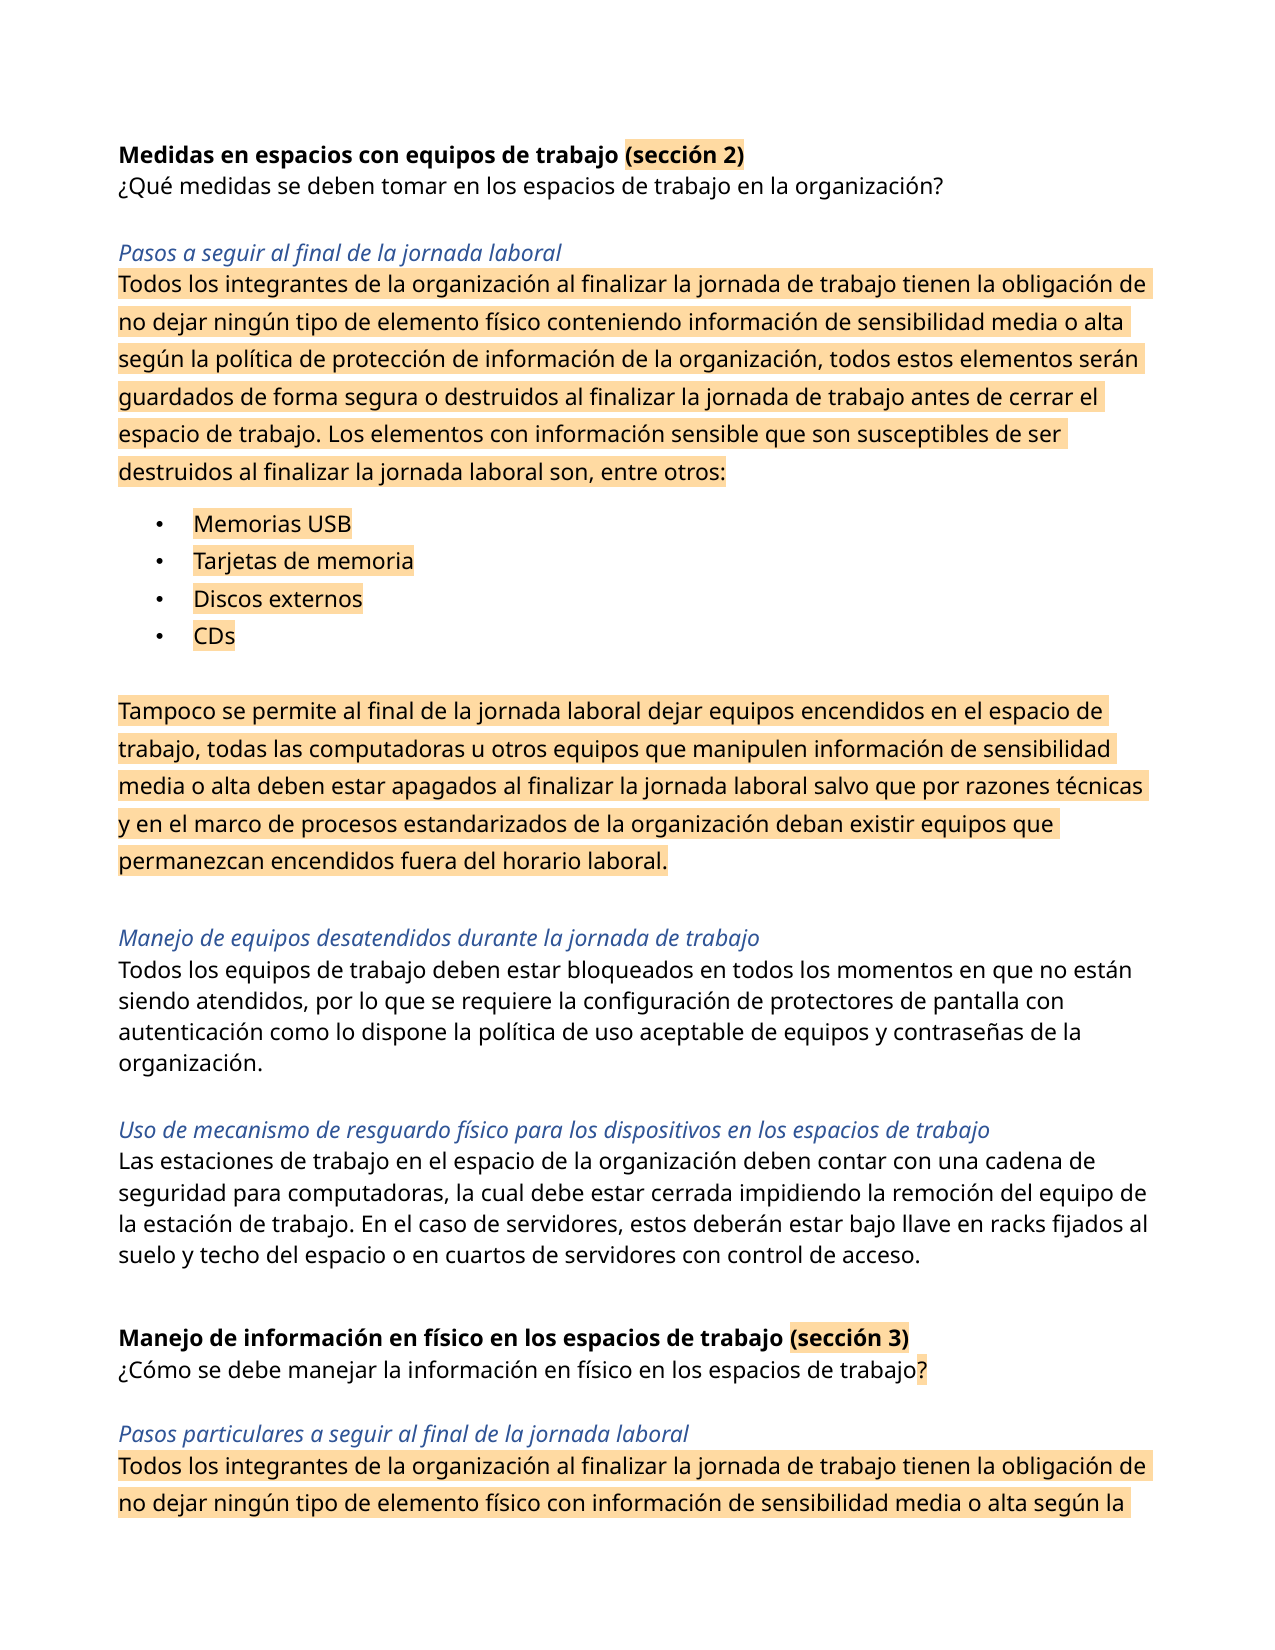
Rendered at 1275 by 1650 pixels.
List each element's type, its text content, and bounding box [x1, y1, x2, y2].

text ¿Cómo se debe manejar la información en físico en los espacios de trabajo? [118, 1353, 1157, 1385]
text Todos los integrantes de la organización al finalizar la jornada de trabajo tienen la obligación de no dejar ningún tipo de elemento físico con información de sensibilidad media o alta según la [118, 1450, 1157, 1518]
text Todos los integrantes de la organización al finalizar la jornada de trabajo tienen la obligación de no dejar ningún tipo de elemento físico conteniendo información de sensibilidad media o alta según la política de protección de información de la organización, todos estos elementos serán guardados de forma segura o destruidos al finalizar la jornada de trabajo antes de cerrar el espacio de trabajo. Los elementos con información sensible que son susceptibles de ser destruidos al finalizar la jornada laboral son, entre otros: [118, 268, 1157, 487]
list Memorias USB [156, 508, 1157, 539]
subtitle Manejo de equipos desatendidos durante la jornada de trabajo [118, 922, 1157, 953]
subtitle Pasos a seguir al final de la jornada laboral [118, 237, 1157, 268]
list Discos externos [156, 583, 1157, 614]
subtitle Manejo de información en físico en los espacios de trabajo (sección 3) [118, 1322, 1157, 1353]
subtitle Medidas en espacios con equipos de trabajo (sección 2) [118, 139, 1157, 170]
text Tampoco se permite al final de la jornada laboral dejar equipos encendidos en el espacio de trabajo, todas las computadoras u otros equipos que manipulen información de sensibilidad media o alta deben estar apagados al finalizar la jornada laboral salvo que por razones técnicas y en el marco de procesos estandarizados de la organización deban existir equipos que permanezcan encendidos fuera del horario laboral. [118, 695, 1157, 876]
subtitle Pasos particulares a seguir al final de la jornada laboral [118, 1418, 1157, 1450]
text ¿Qué medidas se deben tomar en los espacios de trabajo en la organización? [118, 170, 1157, 201]
text Las estaciones de trabajo en el espacio de la organización deben contar con una cadena de seguridad para computadoras, la cual debe estar cerrada impidiendo la remoción del equipo de la estación de trabajo. En el caso de servidores, estos deberán estar bajo llave en racks fijados al suelo y techo del espacio o en cuartos de servidores con control de acceso. [118, 1145, 1157, 1270]
list Tarjetas de memoria [156, 545, 1157, 576]
list CDs [156, 620, 1157, 651]
subtitle Uso de mecanismo de resguardo físico para los dispositivos en los espacios de trabajo [118, 1114, 1157, 1145]
text Todos los equipos de trabajo deben estar bloqueados en todos los momentos en que no están siendo atendidos, por lo que se requiere la configuración de protectores de pantalla con autenticación como lo dispone la política de uso aceptable de equipos y contraseñas de la organización. [118, 953, 1157, 1078]
